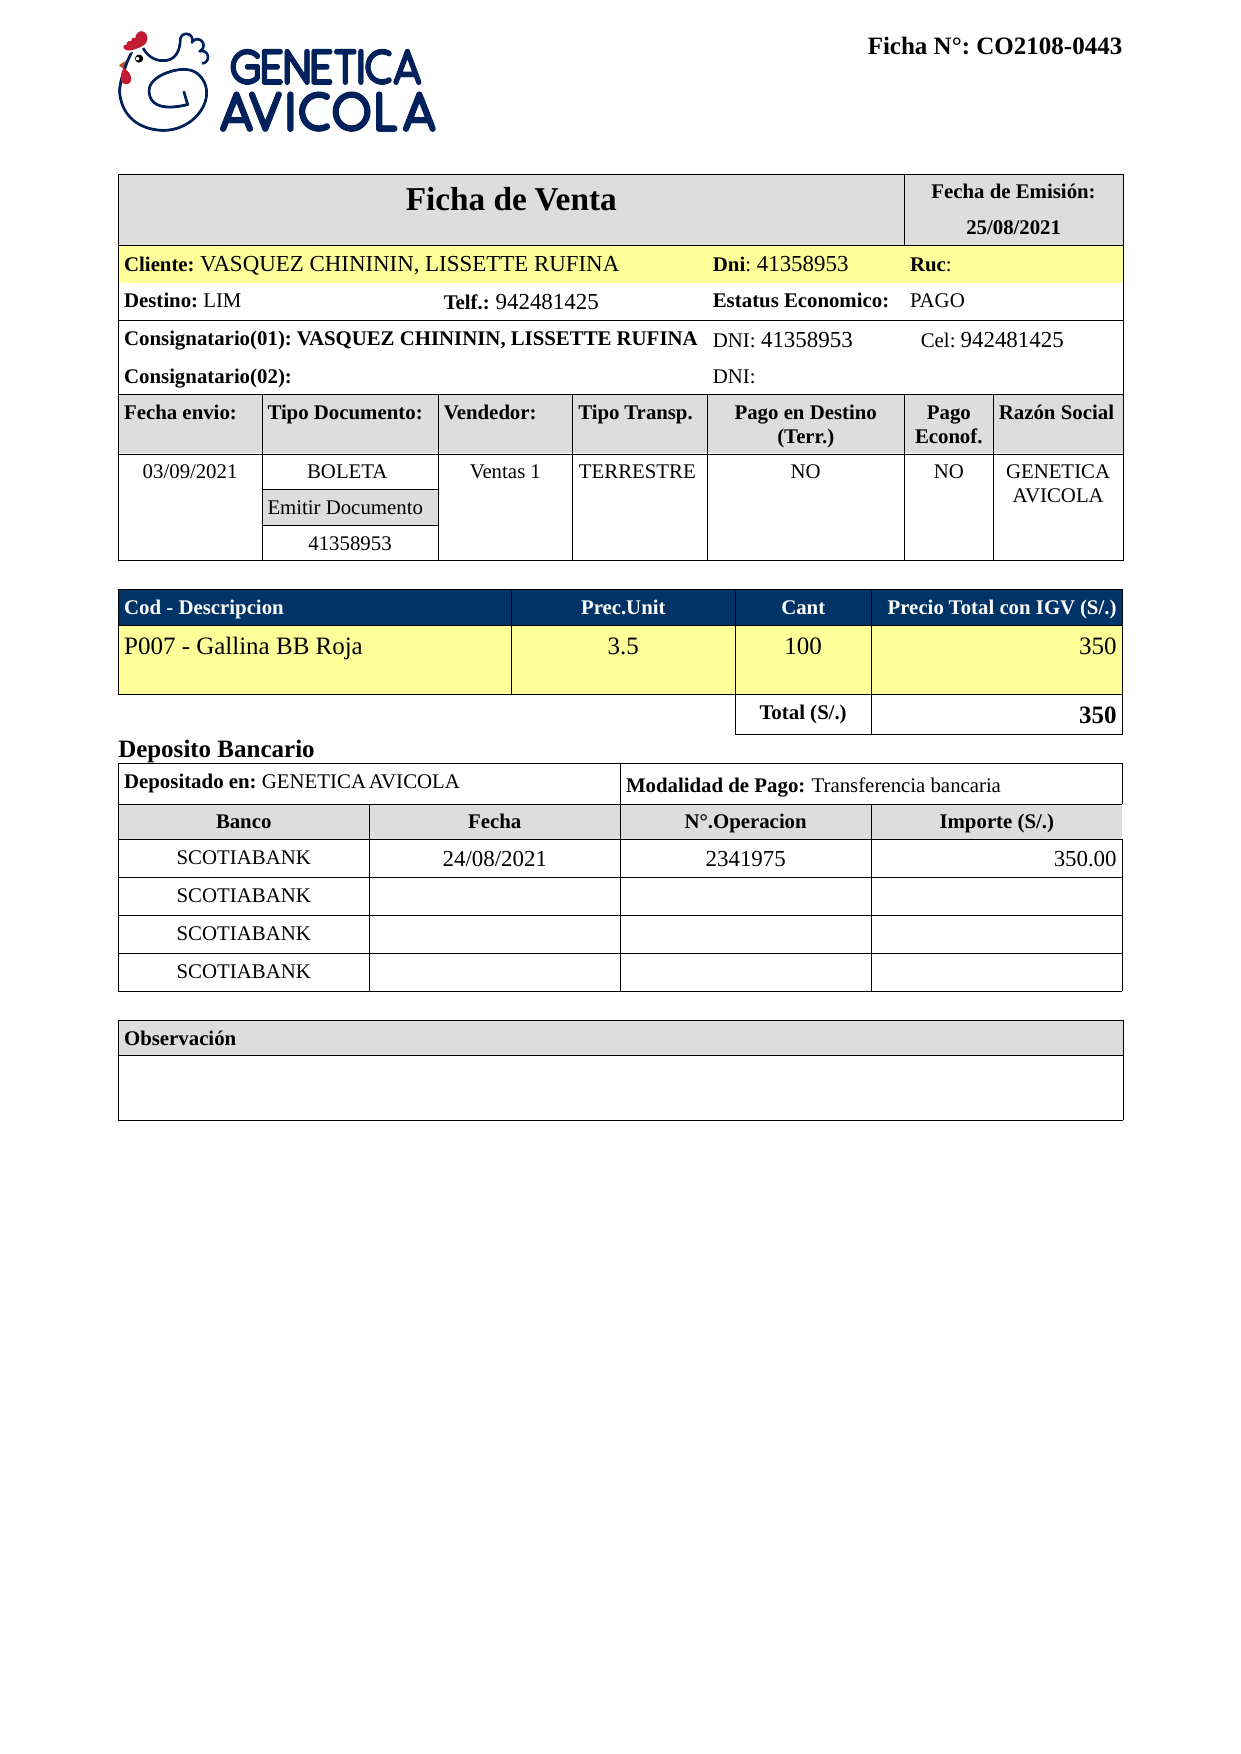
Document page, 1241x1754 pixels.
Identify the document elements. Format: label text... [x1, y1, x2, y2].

table_cell P007 - Gallina BB Roja [119, 626, 511, 694]
table_cell [621, 878, 871, 915]
table_cell Cliente: VASQUEZ CHINININ, LISSETTE RUFINA [119, 246, 707, 283]
table_cell [872, 954, 1122, 991]
table_header Fecha de Emisión: [905, 175, 1123, 209]
table_cell [621, 916, 871, 953]
table_cell N°.Operacion [621, 805, 871, 839]
table_header Observación [119, 1021, 1123, 1055]
table_cell Fecha [370, 805, 620, 839]
table_header Cant [736, 590, 871, 625]
table_cell [370, 954, 620, 991]
table_cell Banco [119, 805, 369, 839]
table_cell Estatus Economico: [707, 283, 904, 320]
table_cell 100 [736, 626, 871, 694]
table_cell [118, 695, 511, 734]
table_header Ficha de Venta [119, 175, 904, 245]
table_cell Vendedor: [439, 395, 572, 453]
table_cell [621, 954, 871, 991]
table_cell [872, 916, 1122, 953]
table_cell Ruc: [904, 246, 1123, 283]
table_cell Fecha envio: [119, 395, 262, 453]
table_cell NO [708, 455, 904, 560]
table_cell TERRESTRE [573, 455, 707, 560]
table_cell Cel: 942481425 [915, 321, 1123, 358]
table_cell SCOTIABANK [119, 916, 369, 953]
table_cell Tipo Transp. [573, 395, 707, 453]
table_cell [370, 916, 620, 953]
picture [118, 31, 436, 132]
table_cell Pago en Destino (Terr.) [708, 395, 904, 453]
table_cell Total (S/.) [736, 695, 871, 734]
table_cell Razón Social [994, 395, 1123, 453]
table_cell DNI: 41358953 [707, 321, 915, 358]
table_cell Importe (S/.) [872, 805, 1122, 839]
table_cell 350.00 [872, 840, 1122, 877]
table_cell [119, 1056, 1123, 1119]
table_cell Pago Econof. [905, 395, 993, 453]
table_cell Dni: 41358953 [707, 246, 904, 283]
table_cell Tipo Documento: [263, 395, 438, 453]
table_cell SCOTIABANK [119, 954, 369, 991]
table_cell Consignatario(02): [119, 358, 707, 394]
table_cell DNI: [707, 358, 1123, 394]
table_cell BOLETA [263, 455, 438, 489]
table_header Depositado en: GENETICA AVICOLA [119, 764, 620, 803]
table_cell 03/09/2021 [119, 455, 262, 560]
table_cell Destino: LIM [119, 283, 438, 320]
table_cell 24/08/2021 [370, 840, 620, 877]
table_cell [370, 878, 620, 915]
table_cell 350 [872, 626, 1122, 694]
table_cell Emitir Documento [263, 490, 438, 525]
table_cell SCOTIABANK [119, 840, 369, 877]
table_cell NO [905, 455, 993, 560]
table_header Precio Total con IGV (S/.) [872, 590, 1122, 625]
table_cell [872, 878, 1122, 915]
table_cell SCOTIABANK [119, 878, 369, 915]
table_cell 41358953 [263, 526, 438, 560]
table_cell [511, 695, 735, 734]
table_cell Telf.: 942481425 [438, 283, 707, 320]
table_cell 25/08/2021 [905, 209, 1123, 245]
table_header Cod - Descripcion [119, 590, 511, 625]
table_cell Ventas 1 [439, 455, 572, 560]
table_cell 350 [872, 695, 1122, 734]
table_cell GENETICA AVICOLA [994, 455, 1123, 560]
table_header Modalidad de Pago: Transferencia bancaria [621, 764, 1122, 803]
table_cell Consignatario(01): VASQUEZ CHINININ, LISSETTE RUFINA [119, 321, 707, 358]
table_cell 3.5 [512, 626, 735, 694]
table_header Prec.Unit [512, 590, 735, 625]
text Deposito Bancario [118, 734, 1122, 763]
table_cell 2341975 [621, 840, 871, 877]
table_cell PAGO [904, 283, 1123, 320]
